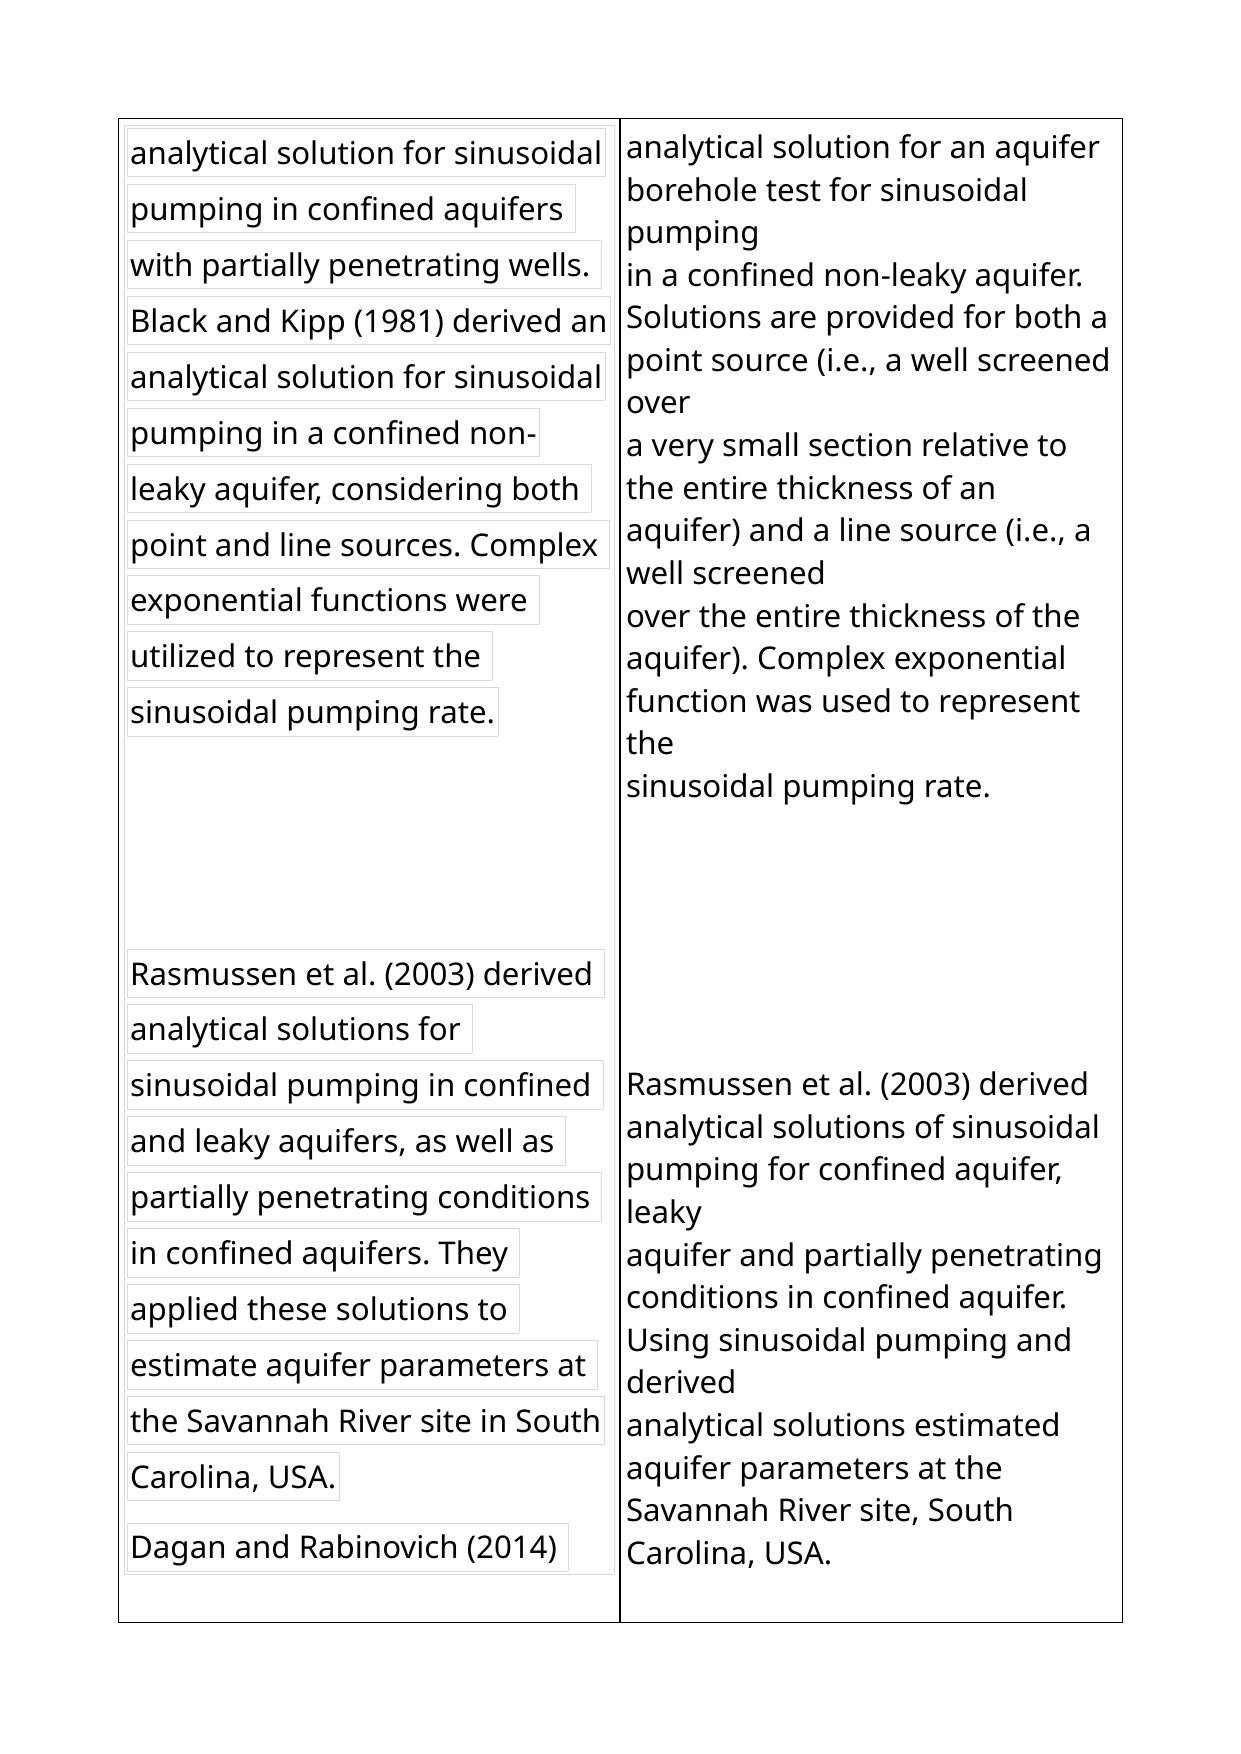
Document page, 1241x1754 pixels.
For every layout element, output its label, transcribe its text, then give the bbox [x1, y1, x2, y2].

table_header analytical solution for sinusoidal pumping in confined aquifers with partially penetrating wells. Black and Kipp (1981) derived an analytical solution for sinusoidal pumping in a confined non-leaky aquifer, considering both point and line sources. Complex exponential functions were utilized to represent the sinusoidal pumping rate. Rasmussen et al. (2003) derived analytical solutions for sinusoidal pumping in confined and leaky aquifers, as well as partially penetrating conditions in confined aquifers. They applied these solutions to estimate aquifer parameters at the Savannah River site in South Carolina, USA. Dagan and Rabinovich (2014) [119, 119, 619, 1622]
table_header analytical solution for an aquifer borehole test for sinusoidal pumping in a confined non-leaky aquifer. Solutions are provided for both a point source (i.e., a well screened over a very small section relative to the entire thickness of an aquifer) and a line source (i.e., a well screened over the entire thickness of the aquifer). Complex exponential function was used to represent the sinusoidal pumping rate. Rasmussen et al. (2003) derived analytical solutions of sinusoidal pumping for confined aquifer, leaky aquifer and partially penetrating conditions in confined aquifer. Using sinusoidal pumping and derived analytical solutions estimated aquifer parameters at the Savannah River site, South Carolina, USA. [621, 119, 1122, 1622]
